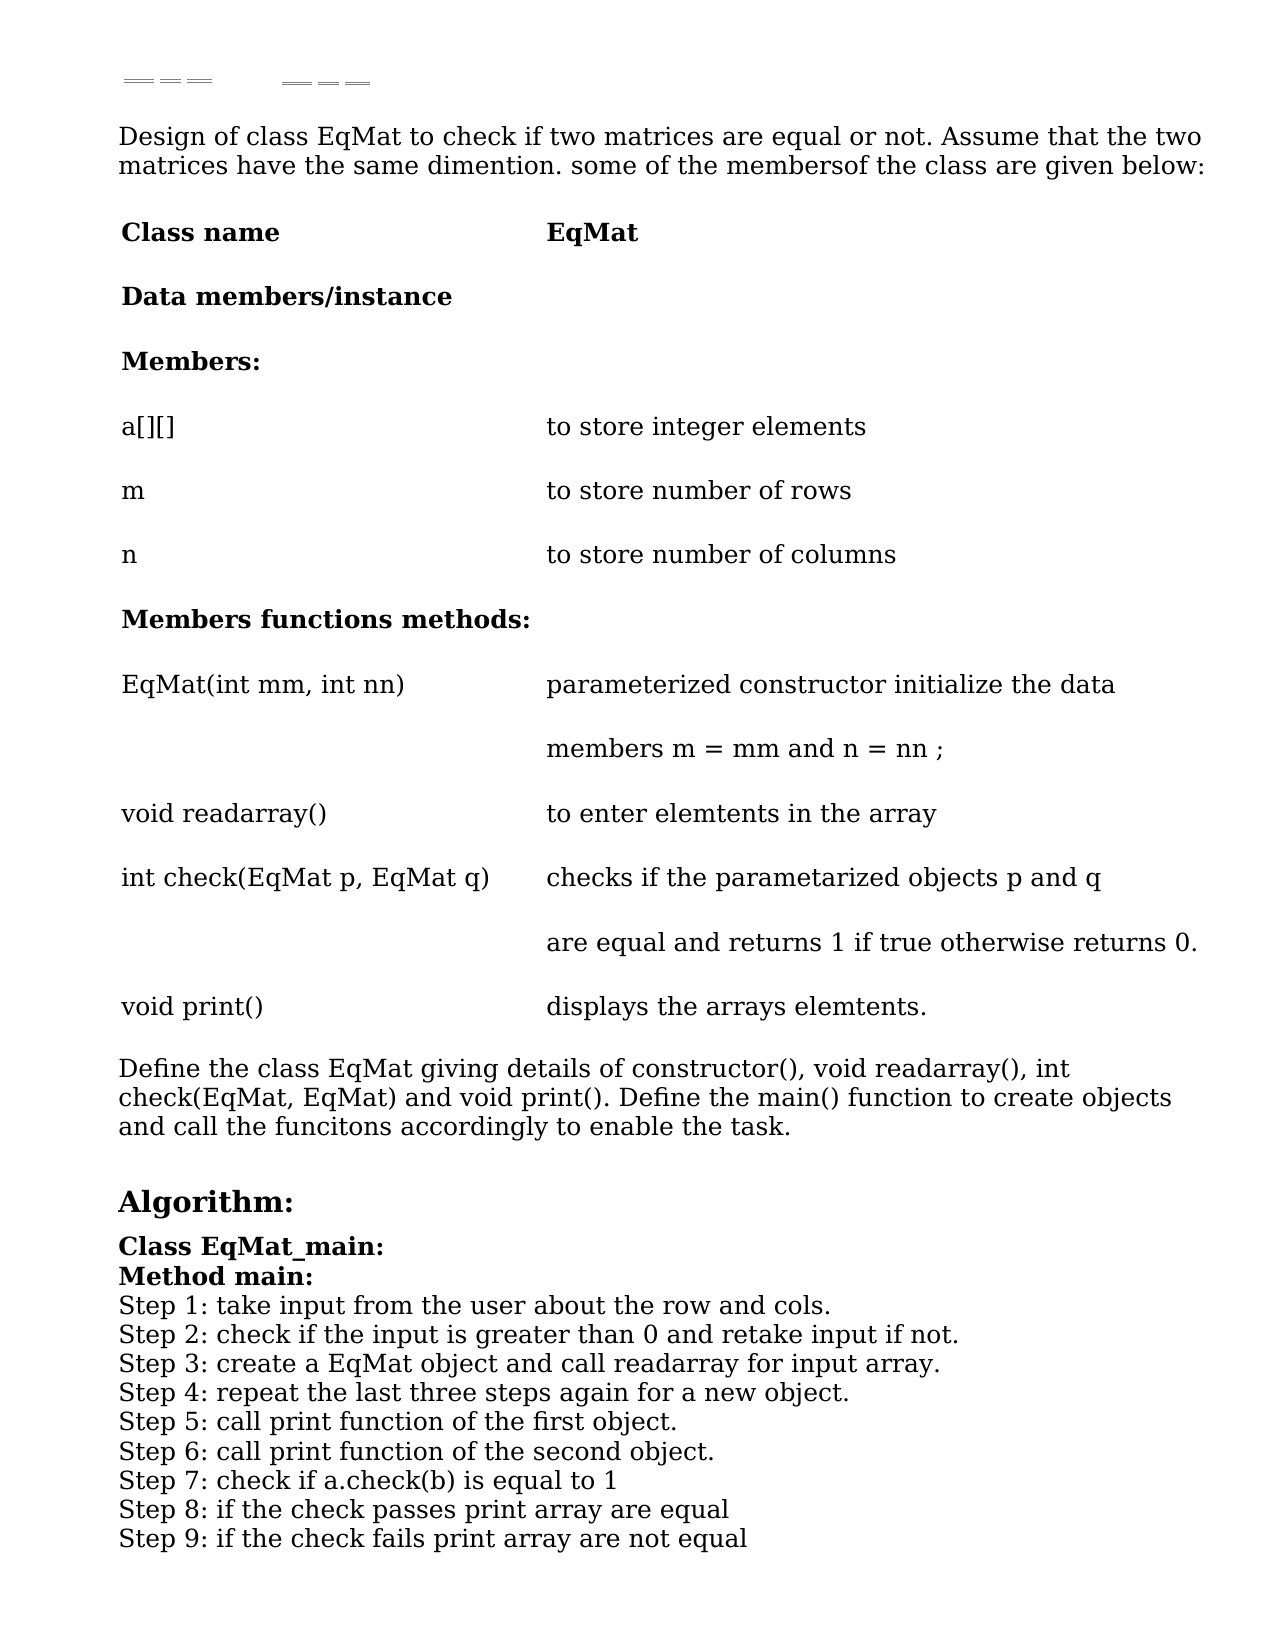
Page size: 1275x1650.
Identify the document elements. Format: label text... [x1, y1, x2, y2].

table_cell [279, 64, 315, 117]
table_cell [250, 59, 376, 122]
text Class EqMat_main: Method main: Step 1: take input from the user about the row and cols. Step 2: check if the input is greater than 0 and retake input if not. Step 3: create a EqMat object and call readarray for input array. Step 4: repeat the last three steps again for a new object. Step 5: call print function of the first object. Step 6: call print function of the second object. Step 7: check if a.check(b) is equal to 1 Step 8: if the check passes print array are equal Step 9: if the check fails print array are not equal [118, 1232, 1216, 1582]
table_cell parameterized constructor initialize the data [543, 667, 1203, 731]
table_cell [157, 62, 184, 114]
table_cell to store number of rows [543, 473, 1203, 538]
table_cell Members functions methods: [118, 602, 543, 667]
table_cell [118, 59, 249, 122]
text Design of class EqMat to check if two matrices are equal or not. Assume that the two matrices have the same dimention. some of the membersof the class are given below: [118, 122, 1216, 180]
table_cell Members: [118, 344, 543, 409]
table_cell Data members/instance [118, 279, 543, 344]
table_cell to store number of columns [543, 538, 1203, 602]
table_cell void readarray() [118, 796, 543, 860]
table_cell are equal and returns 1 if true otherwise returns 0. [543, 925, 1203, 989]
table_cell [315, 64, 342, 117]
table_cell n [118, 538, 543, 602]
table_cell checks if the parametarized objects p and q [543, 860, 1203, 925]
table_cell [118, 925, 543, 989]
table_cell a[][] [118, 409, 543, 473]
table_cell to store integer elements [543, 409, 1203, 473]
table_header EqMat [543, 215, 1203, 279]
table_cell [342, 64, 373, 117]
table_cell [118, 731, 543, 796]
table_cell [543, 602, 1203, 667]
table_cell int check(EqMat p, EqMat q) [118, 860, 543, 925]
table_cell [543, 279, 1203, 344]
text Define the class EqMat giving details of constructor(), void readarray(), int check(EqMat, EqMat) and void print(). Define the main() function to create objects and call the funcitons accordingly to enable the task. [118, 1054, 1216, 1141]
table_cell to enter elemtents in the array [543, 796, 1203, 860]
table_cell [184, 62, 215, 114]
table_cell members m = mm and n = nn ; [543, 731, 1203, 796]
table_cell void print() [118, 989, 543, 1054]
table_cell EqMat(int mm, int nn) [118, 667, 543, 731]
subtitle Algorithm: [118, 1185, 1216, 1219]
table_cell displays the arrays elemtents. [543, 989, 1203, 1054]
table_cell [543, 344, 1203, 409]
table_cell m [118, 473, 543, 538]
table_cell [121, 62, 157, 114]
table_header Class name [118, 215, 543, 279]
